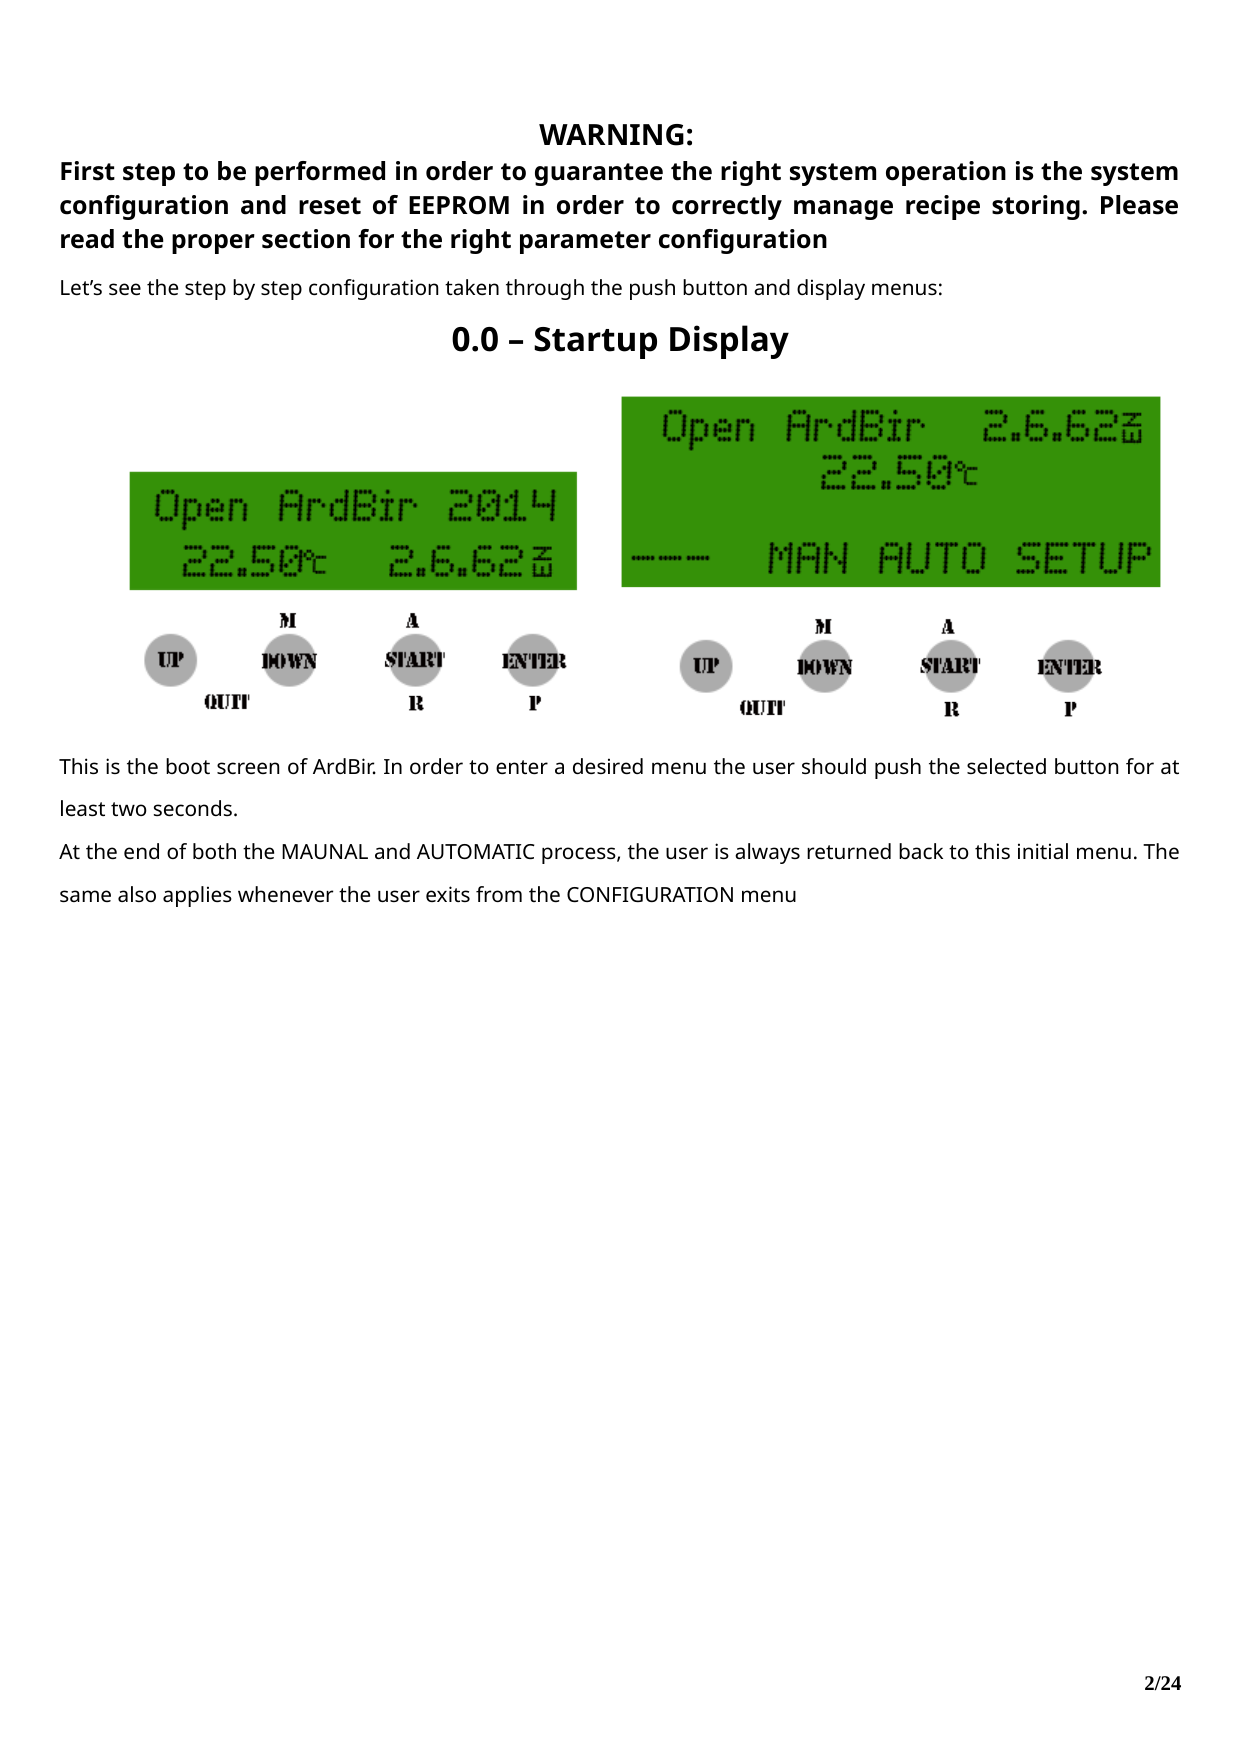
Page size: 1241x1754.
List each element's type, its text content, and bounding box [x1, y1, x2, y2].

text WARNING: [59, 114, 1181, 154]
text This is the boot screen of ArdBir. In order to enter a desired menu the user should push the selected button for at least two seconds. [59, 738, 1181, 823]
text At the end of both the MAUNAL and AUTOMATIC process, the user is always returned back to this initial menu. The same also applies whenever the user exits from the CONFIGURATION menu [59, 837, 1181, 908]
text Let’s see the step by step configuration taken through the push button and display menus: [59, 273, 1181, 302]
picture [59, 383, 1182, 738]
text First step to be performed in order to guarantee the right system operation is the system configuration and reset of EEPROM in order to correctly manage recipe storing. Please read the proper section for the right parameter configuration [59, 154, 1181, 256]
text 0.0 – Startup Display [59, 316, 1181, 361]
